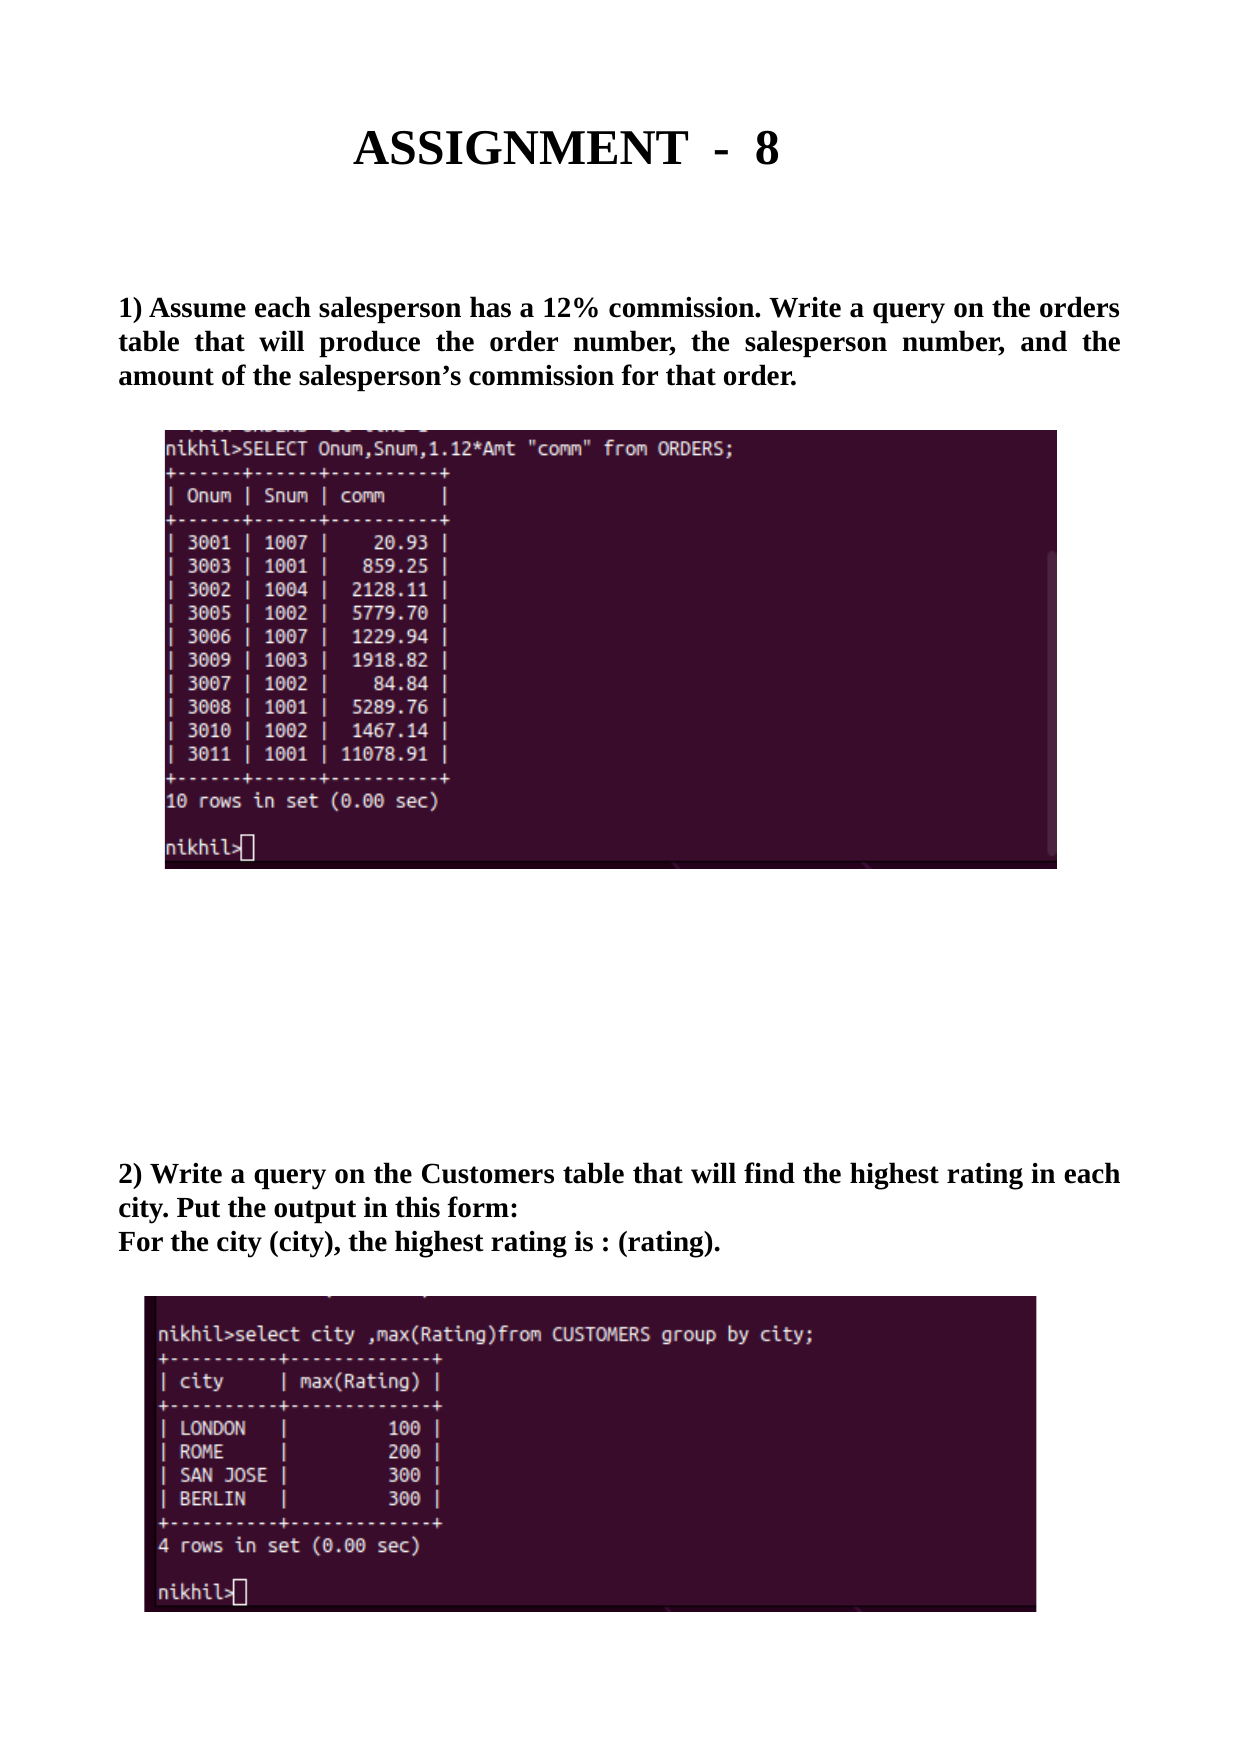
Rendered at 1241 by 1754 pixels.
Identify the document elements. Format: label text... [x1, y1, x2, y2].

picture [164, 430, 1057, 869]
text 2) Write a query on the Customers table that will find the highest rating in each city. Put the output in this form: [118, 1157, 1122, 1224]
picture [144, 1296, 1037, 1612]
text ASSIGNMENT - 8 [118, 118, 1122, 176]
text 1) Assume each salesperson has a 12% commission. Write a query on the orders table that will produce the order number, the salesperson number, and the amount of the salesperson’s commission for that order. [118, 291, 1122, 391]
text For the city (city), the highest rating is : (rating). [118, 1224, 1122, 1257]
